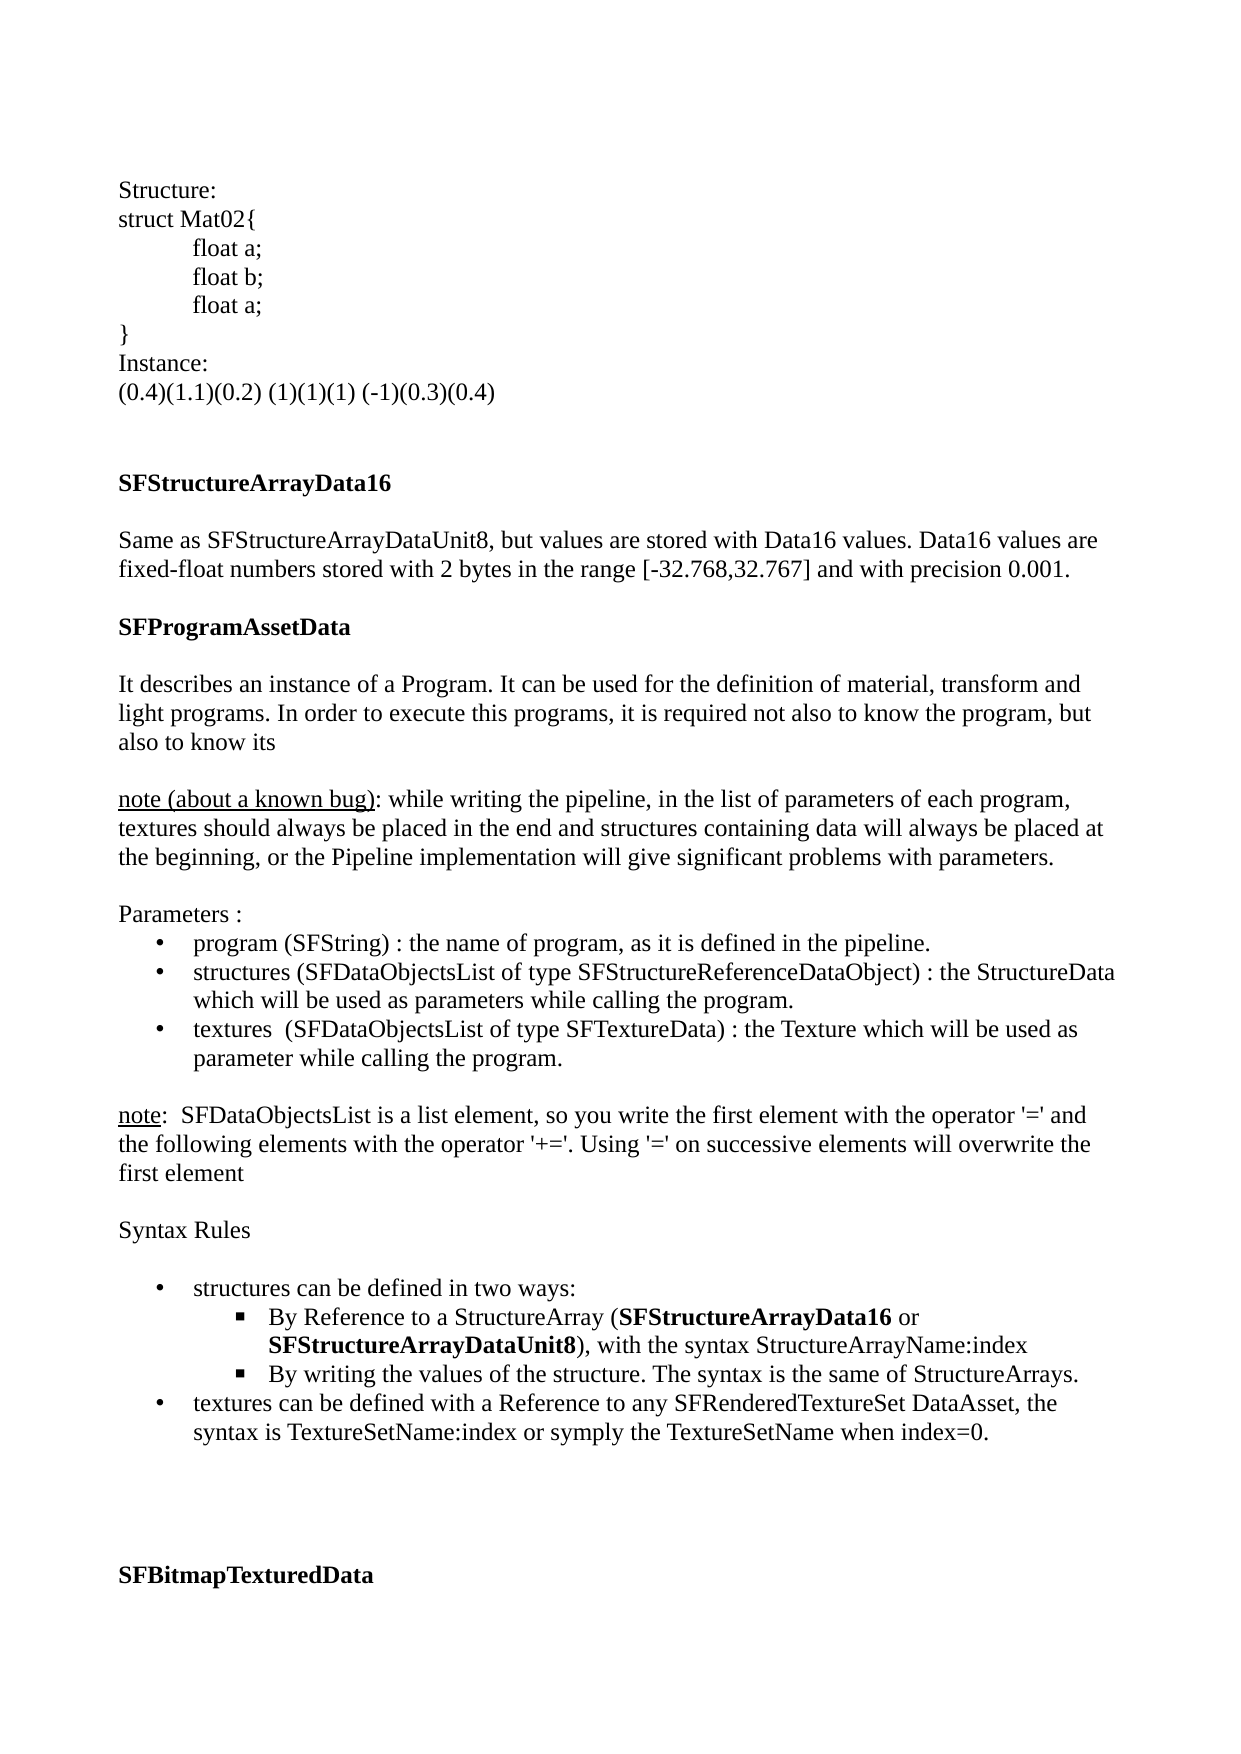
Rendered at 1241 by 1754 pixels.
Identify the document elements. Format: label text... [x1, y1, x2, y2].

text } [118, 319, 1122, 348]
list textures can be defined with a Reference to any SFRenderedTextureSet DataAsset, the syntax is TextureSetName:index or symply the TextureSetName when index=0. [156, 1388, 1122, 1445]
text (0.4)(1.1)(0.2) (1)(1)(1) (-1)(0.3)(0.4) [118, 377, 1122, 406]
text It describes an instance of a Program. It can be used for the definition of material, transform and light programs. In order to execute this programs, it is required not also to know the program, but also to know its [118, 669, 1122, 755]
text float b; [118, 262, 1122, 291]
text Syntax Rules [118, 1215, 1122, 1244]
list structures can be defined in two ways: [156, 1273, 1122, 1302]
list textures (SFDataObjectsList of type SFTextureData) : the Texture which will be used as parameter while calling the program. [156, 1014, 1122, 1072]
text float a; [118, 233, 1122, 262]
text note: SFDataObjectsList is a list element, so you write the first element with the operator '=' and the following elements with the operator '+='. Using '=' on successive elements will overwrite the first element [118, 1100, 1122, 1187]
text SFBitmapTexturedData [118, 1560, 1122, 1589]
list program (SFString) : the name of program, as it is defined in the pipeline. [156, 928, 1122, 957]
list By writing the values of the structure. The syntax is the same of StructureArrays. [231, 1359, 1122, 1388]
text SFStructureArrayData16 [118, 468, 1122, 497]
list structures (SFDataObjectsList of type SFStructureReferenceDataObject) : the StructureData which will be used as parameters while calling the program. [156, 957, 1122, 1014]
text Same as SFStructureArrayDataUnit8, but values are stored with Data16 values. Data16 values are fixed-float numbers stored with 2 bytes in the range [-32.768,32.767] and with precision 0.001. [118, 525, 1122, 583]
list By Reference to a StructureArray (SFStructureArrayData16 or SFStructureArrayDataUnit8), with the syntax StructureArrayName:index [231, 1302, 1122, 1359]
text note (about a known bug): while writing the pipeline, in the list of parameters of each program, textures should always be placed in the end and structures containing data will always be placed at the beginning, or the Pipeline implementation will give significant problems with parameters. [118, 784, 1122, 870]
text struct Mat02{ [118, 204, 1122, 233]
text SFProgramAssetData [118, 612, 1122, 640]
text Instance: [118, 348, 1122, 377]
text float a; [118, 291, 1122, 319]
text Structure: [118, 176, 1122, 204]
text Parameters : [118, 899, 1122, 928]
